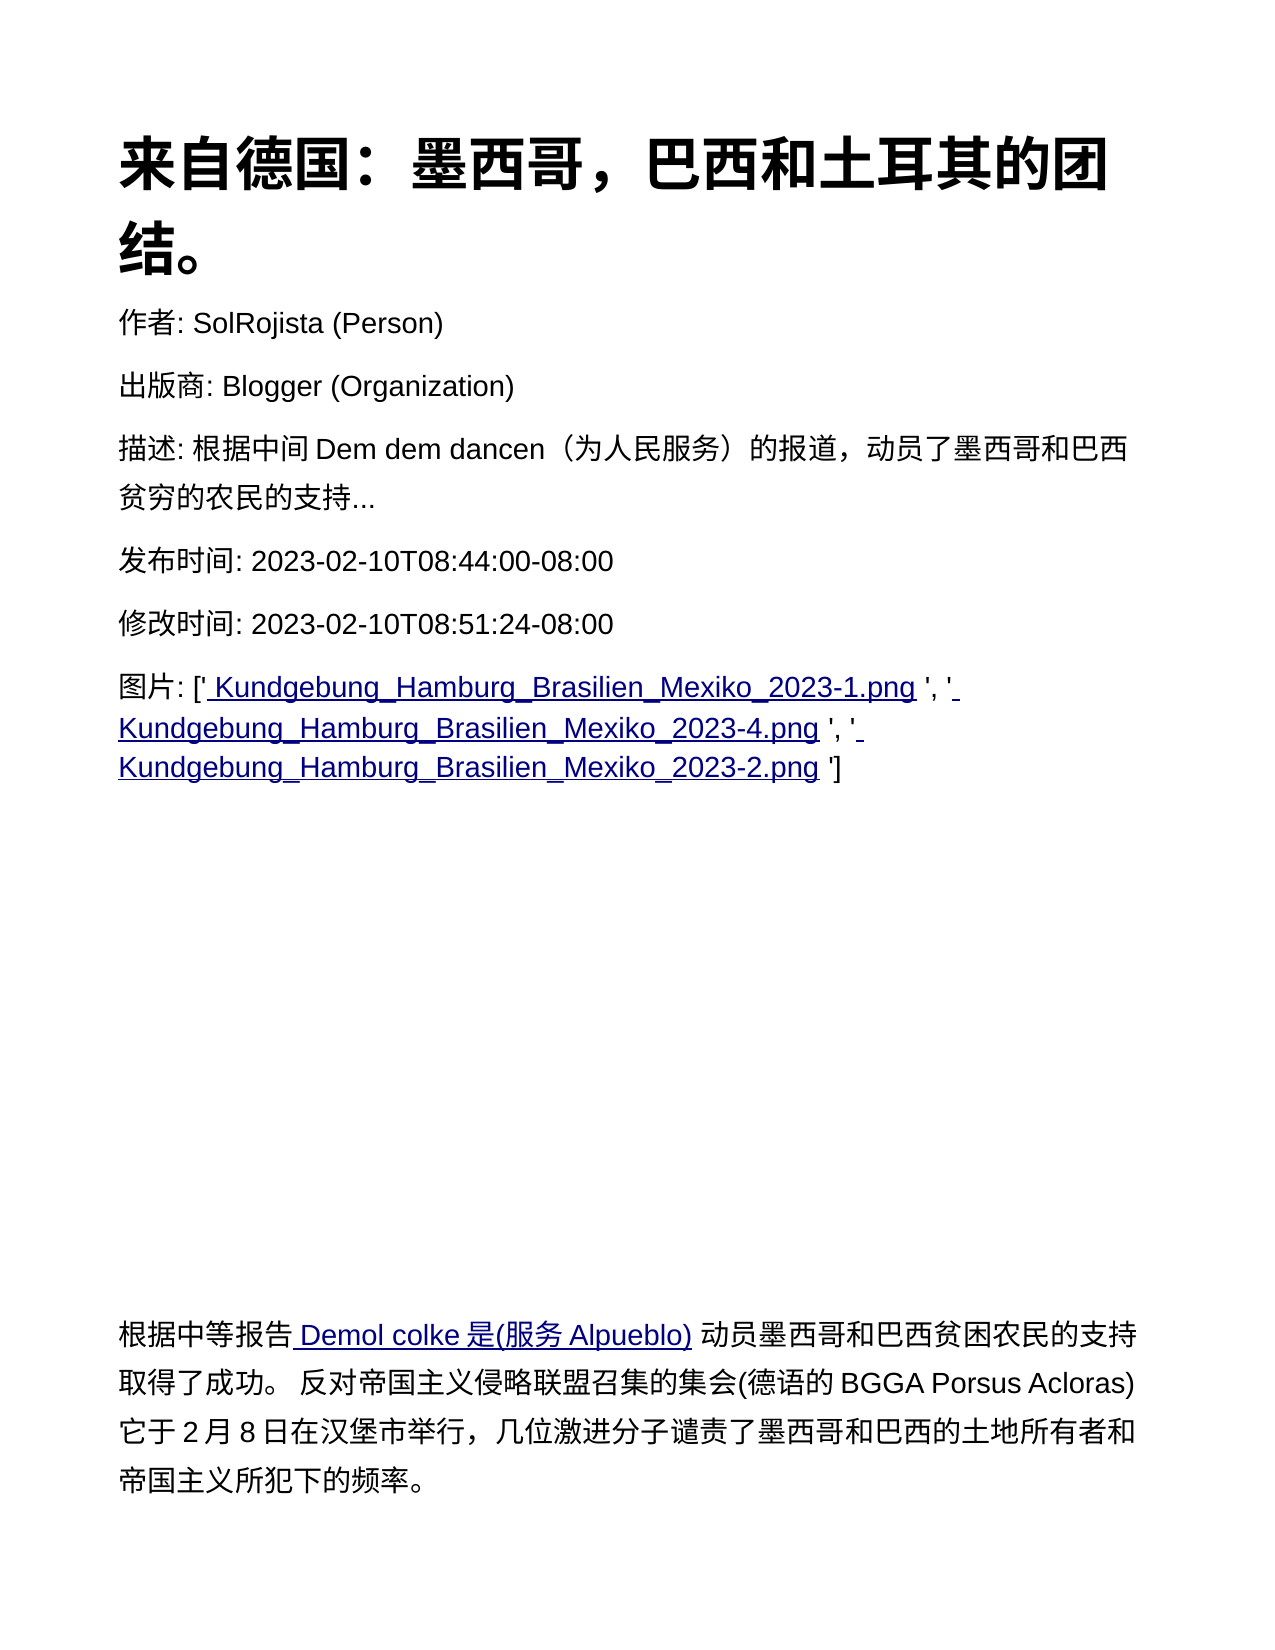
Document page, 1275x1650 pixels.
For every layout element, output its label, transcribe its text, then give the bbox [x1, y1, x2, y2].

text 修改时间: 2023-02-10T08:51:24-08:00 [118, 601, 1157, 643]
text 发布时间: 2023-02-10T08:44:00-08:00 [118, 537, 1157, 580]
subtitle 来自德国：墨西哥，巴西和土耳其的团结。 [118, 118, 1157, 287]
text 根据中等报告 Demol colke是(服务Alpueblo) 动员墨西哥和巴西贫困农民的支持取得了成功。 反对帝国主义侵略联盟召集的集会(德语的BGGA Porsus Acloras)它于2月8日在汉堡市举行，几位激进分子谴责了墨西哥和巴西的土地所有者和帝国主义所犯下的频率。 [118, 803, 1157, 1499]
text 图片: [' Kundgebung_Hamburg_Brasilien_Mexiko_2023-1.png ', ' Kundgebung_Hamburg_Brasilien_Mexiko_2023-4.png ', ' Kundgebung_Hamburg_Brasilien_Mexiko_2023-2.png '] [118, 664, 1157, 783]
text 出版商: Blogger (Organization) [118, 363, 1157, 405]
text 描述: 根据中间Dem dem dancen（为人民服务）的报道，动员了墨西哥和巴西贫穷的农民的支持... [118, 426, 1157, 517]
text 作者: SolRojista (Person) [118, 299, 1157, 342]
